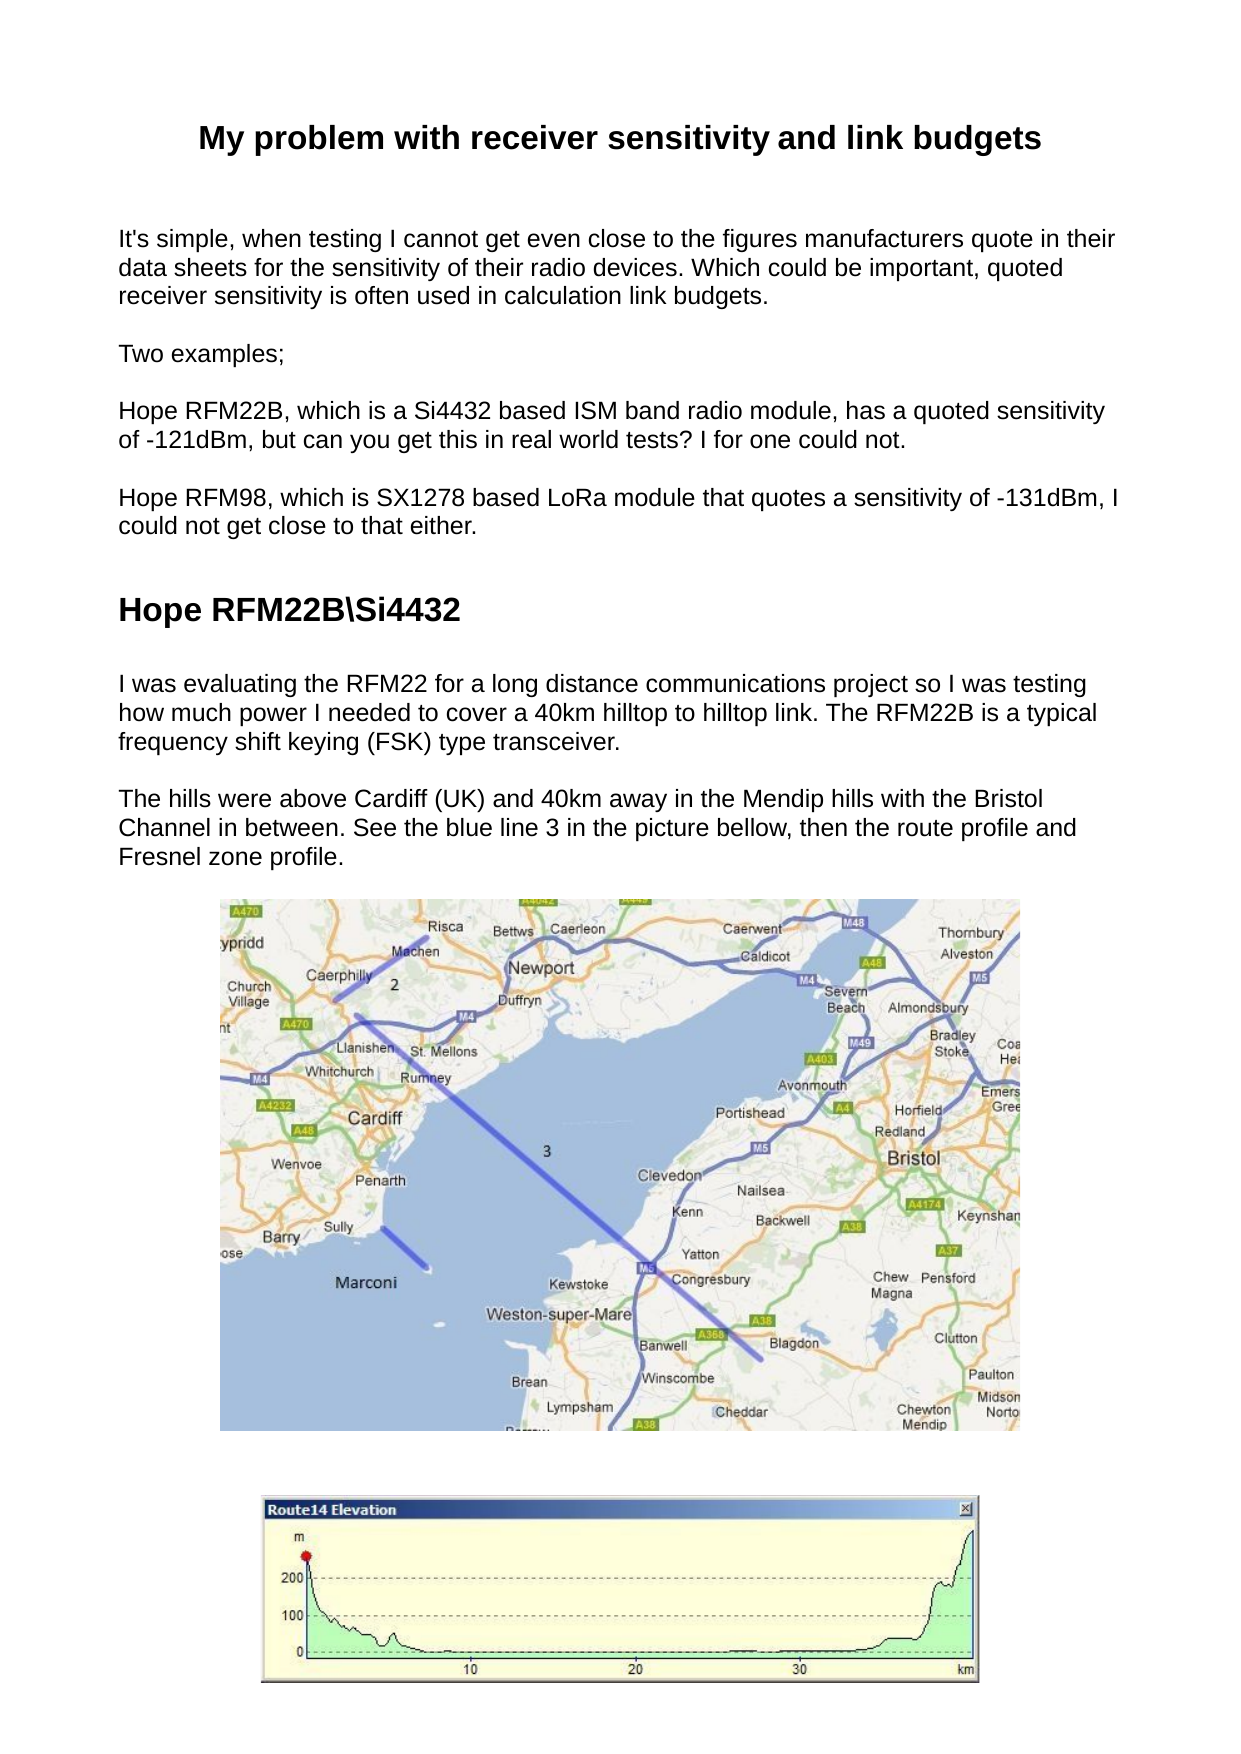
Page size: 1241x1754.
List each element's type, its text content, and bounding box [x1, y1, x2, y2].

picture [260, 1495, 980, 1683]
text I was evaluating the RFM22 for a long distance communications project so I was testing how much power I needed to cover a 40km hilltop to hilltop link. The RFM22B is a typical frequency shift keying (FSK) type transceiver. [118, 669, 1122, 756]
text Hope RFM98, which is SX1278 based LoRa module that quotes a sensitivity of -131dBm, I could not get close to that either. [118, 482, 1122, 540]
text My problem with receiver sensitivity and link budgets [118, 118, 1122, 157]
subtitle Hope RFM22B\Si4432 [118, 589, 1122, 628]
picture [220, 899, 1020, 1431]
text Two examples; [118, 339, 1122, 367]
text The hills were above Cardiff (UK) and 40km away in the Mendip hills with the Bristol Channel in between. See the blue line 3 in the picture bellow, then the route profile and Fresnel zone profile. [118, 784, 1122, 871]
text It's simple, when testing I cannot get even close to the figures manufacturers quote in their data sheets for the sensitivity of their radio devices. Which could be important, quoted receiver sensitivity is often used in calculation link budgets. [118, 224, 1122, 310]
text Hope RFM22B, which is a Si4432 based ISM band radio module, has a quoted sensitivity of -121dBm, but can you get this in real world tests? I for one could not. [118, 396, 1122, 454]
